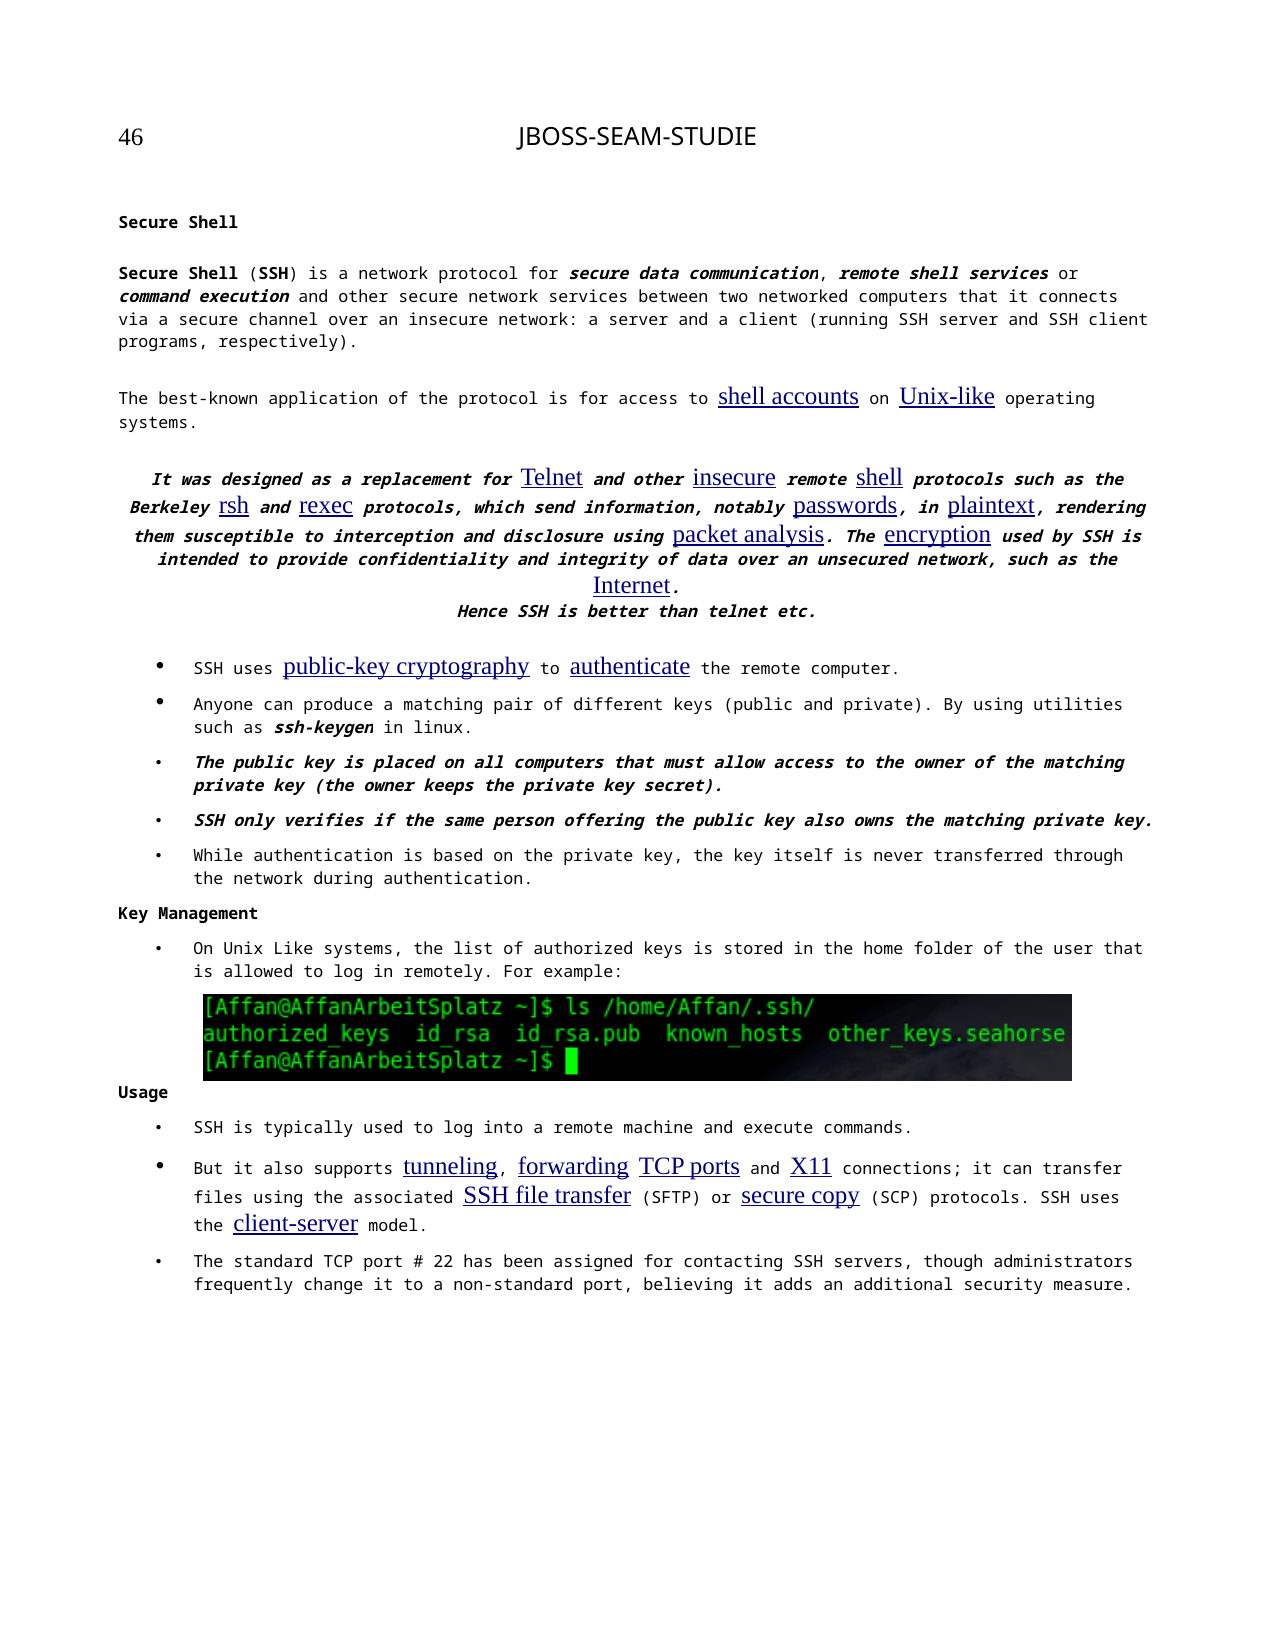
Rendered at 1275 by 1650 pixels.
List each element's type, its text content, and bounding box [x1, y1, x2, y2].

list SSH is typically used to log into a remote machine and execute commands. [156, 1116, 1157, 1138]
list SSH uses public-key cryptography to authenticate the remote computer. [156, 651, 1157, 679]
text Hence SSH is better than telnet etc. [118, 599, 1157, 622]
list On Unix Like systems, the list of authorized keys is stored in the home folder of the user that is allowed to log in remotely. For example: [156, 937, 1157, 982]
list SSH only verifies if the same person offering the public key also owns the matching private key. [156, 808, 1157, 831]
list The public key is placed on all computers that must allow access to the owner of the matching private key (the owner keeps the private key secret). [156, 751, 1157, 796]
list The standard TCP port # 22 has been assigned for contacting SSH servers, though administrators frequently change it to a non-standard port, believing it adds an additional security measure. [156, 1250, 1157, 1295]
text Secure Shell [118, 210, 1157, 233]
list Anyone can produce a matching pair of different keys (public and private). By using utilities such as ssh-keygen in linux. [156, 692, 1157, 738]
text Usage [118, 995, 1157, 1103]
picture [203, 994, 1072, 1081]
text It was designed as a replacement for Telnet and other insecure remote shell protocols such as the Berkeley rsh and rexec protocols, which send information, notably passwords, in plaintext, rendering them susceptible to interception and disclosure using packet analysis. The encryption used by SSH is intended to provide confidentiality and integrity of data over an unsecured network, such as the Internet. [118, 462, 1157, 599]
list While authentication is based on the private key, the key itself is never transferred through the network during authentication. [156, 844, 1157, 889]
text Secure Shell (SSH) is a network protocol for secure data communication, remote shell services or command execution and other secure network services between two networked computers that it connects via a secure channel over an insecure network: a server and a client (running SSH server and SSH client programs, respectively). [118, 262, 1157, 353]
text Key Management [118, 902, 1157, 924]
list But it also supports tunneling, forwarding TCP ports and X11 connections; it can transfer files using the associated SSH file transfer (SFTP) or secure copy (SCP) protocols. SSH uses the client-server model. [156, 1151, 1157, 1237]
text The best-known application of the protocol is for access to shell accounts on Unix-like operating systems. [118, 381, 1157, 433]
